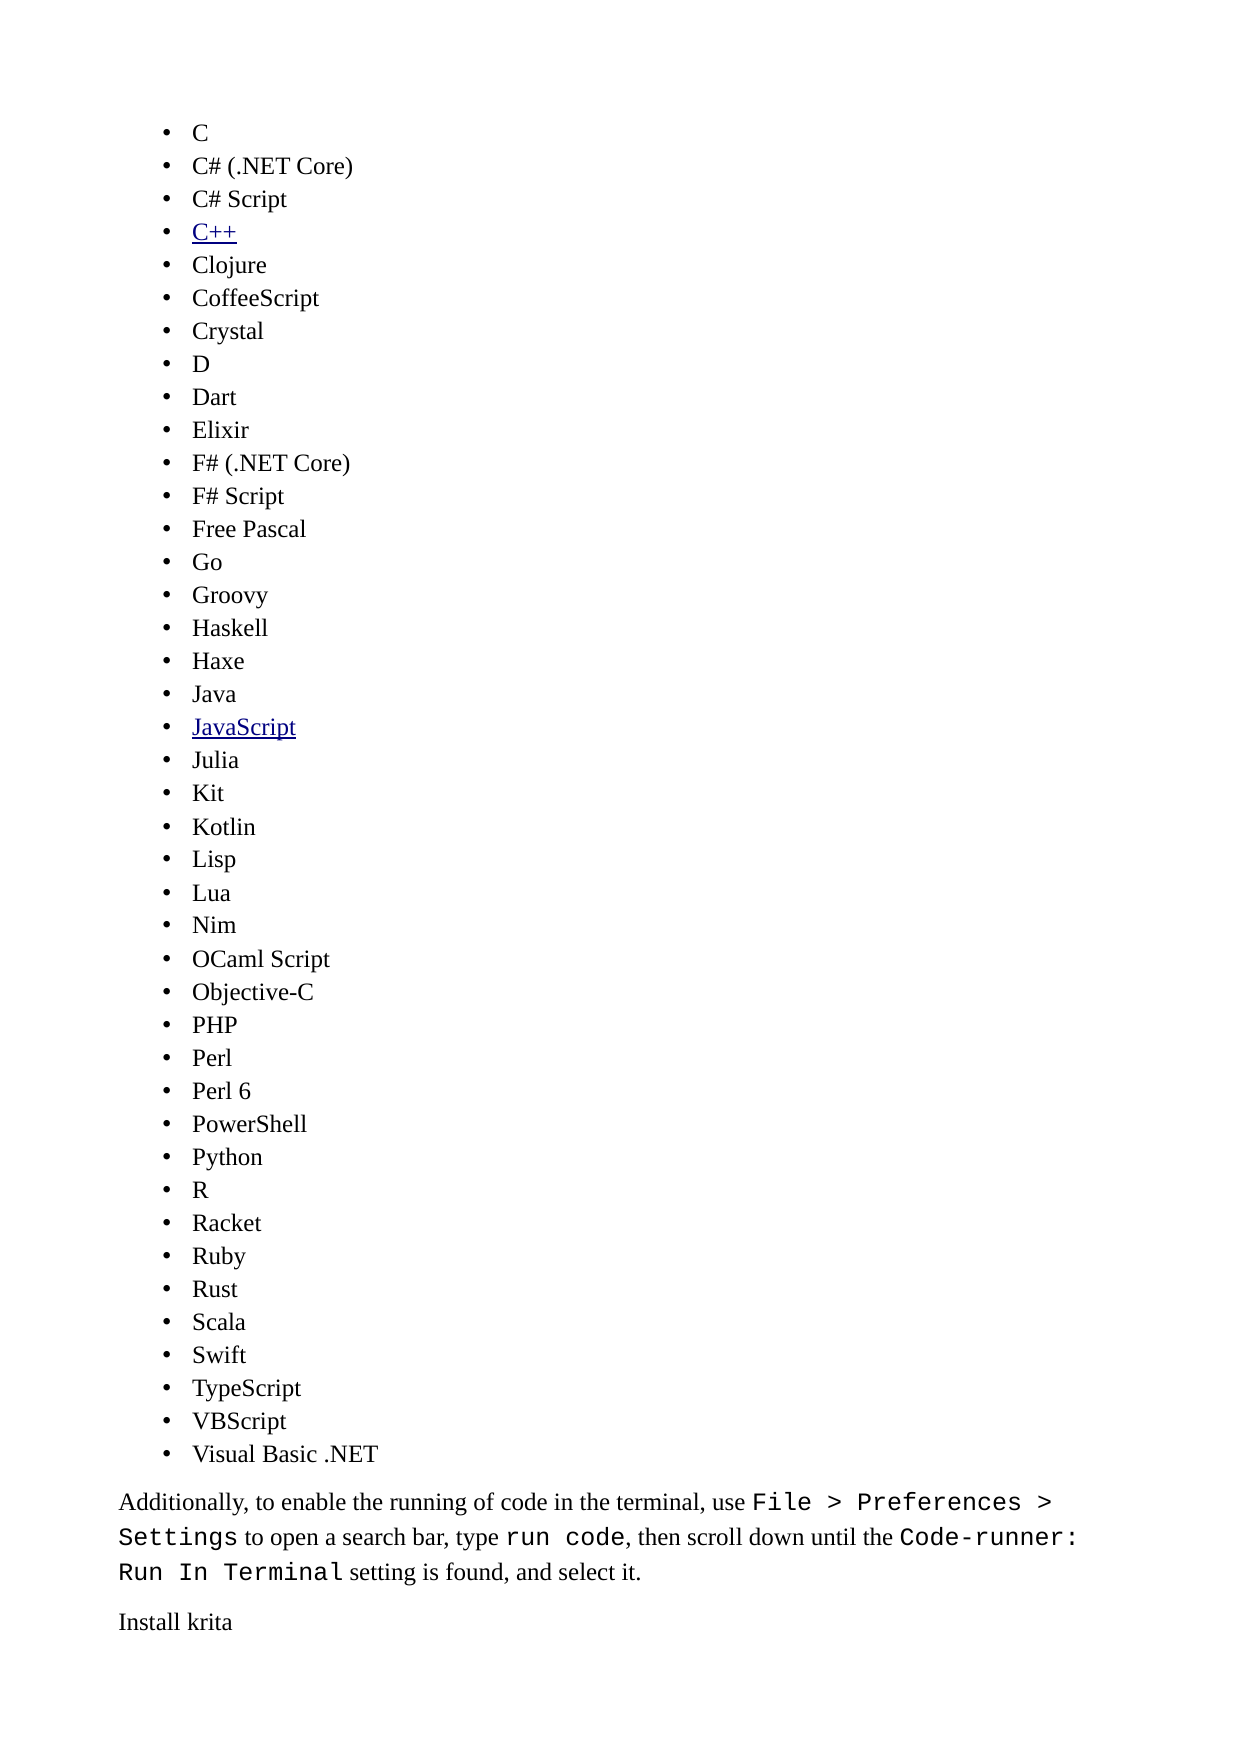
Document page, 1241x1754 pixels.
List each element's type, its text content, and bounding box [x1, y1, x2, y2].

list R [162, 1175, 1122, 1203]
text Install krita [118, 1607, 1122, 1636]
list PHP [162, 1010, 1122, 1038]
list Visual Basic .NET [162, 1439, 1122, 1468]
list Kit [162, 778, 1122, 807]
list Groovy [162, 580, 1122, 609]
list Java [162, 679, 1122, 708]
list D [162, 349, 1122, 378]
list VBScript [162, 1406, 1122, 1435]
list Python [162, 1142, 1122, 1171]
list Perl 6 [162, 1076, 1122, 1104]
list C [162, 118, 1122, 147]
list Ruby [162, 1241, 1122, 1269]
list Objective-C [162, 977, 1122, 1005]
list Lisp [162, 844, 1122, 873]
text Additionally, to enable the running of code in the terminal, use File > Preferences > Settings to open a search bar, type run code, then scroll down until the Code-runner: Run In Terminal setting is found, and select it. [118, 1487, 1122, 1588]
list CoffeeScript [162, 283, 1122, 312]
list Go [162, 547, 1122, 576]
list C++ [162, 217, 1122, 246]
list OCaml Script [162, 944, 1122, 972]
list PowerShell [162, 1109, 1122, 1137]
list F# (.NET Core) [162, 448, 1122, 477]
list Kotlin [162, 812, 1122, 840]
list Free Pascal [162, 514, 1122, 543]
list Elixir [162, 415, 1122, 444]
list TypeScript [162, 1373, 1122, 1402]
list Clojure [162, 250, 1122, 279]
list Swift [162, 1340, 1122, 1369]
list Rust [162, 1274, 1122, 1303]
list Dart [162, 382, 1122, 411]
list Nim [162, 911, 1122, 939]
list JavaScript [162, 712, 1122, 741]
list Perl [162, 1043, 1122, 1071]
list F# Script [162, 481, 1122, 510]
list C# (.NET Core) [162, 151, 1122, 180]
list Lua [162, 878, 1122, 906]
list Julia [162, 746, 1122, 774]
list Racket [162, 1208, 1122, 1237]
list Haxe [162, 646, 1122, 675]
list C# Script [162, 184, 1122, 213]
list Crystal [162, 316, 1122, 345]
list Scala [162, 1307, 1122, 1336]
list Haskell [162, 613, 1122, 642]
